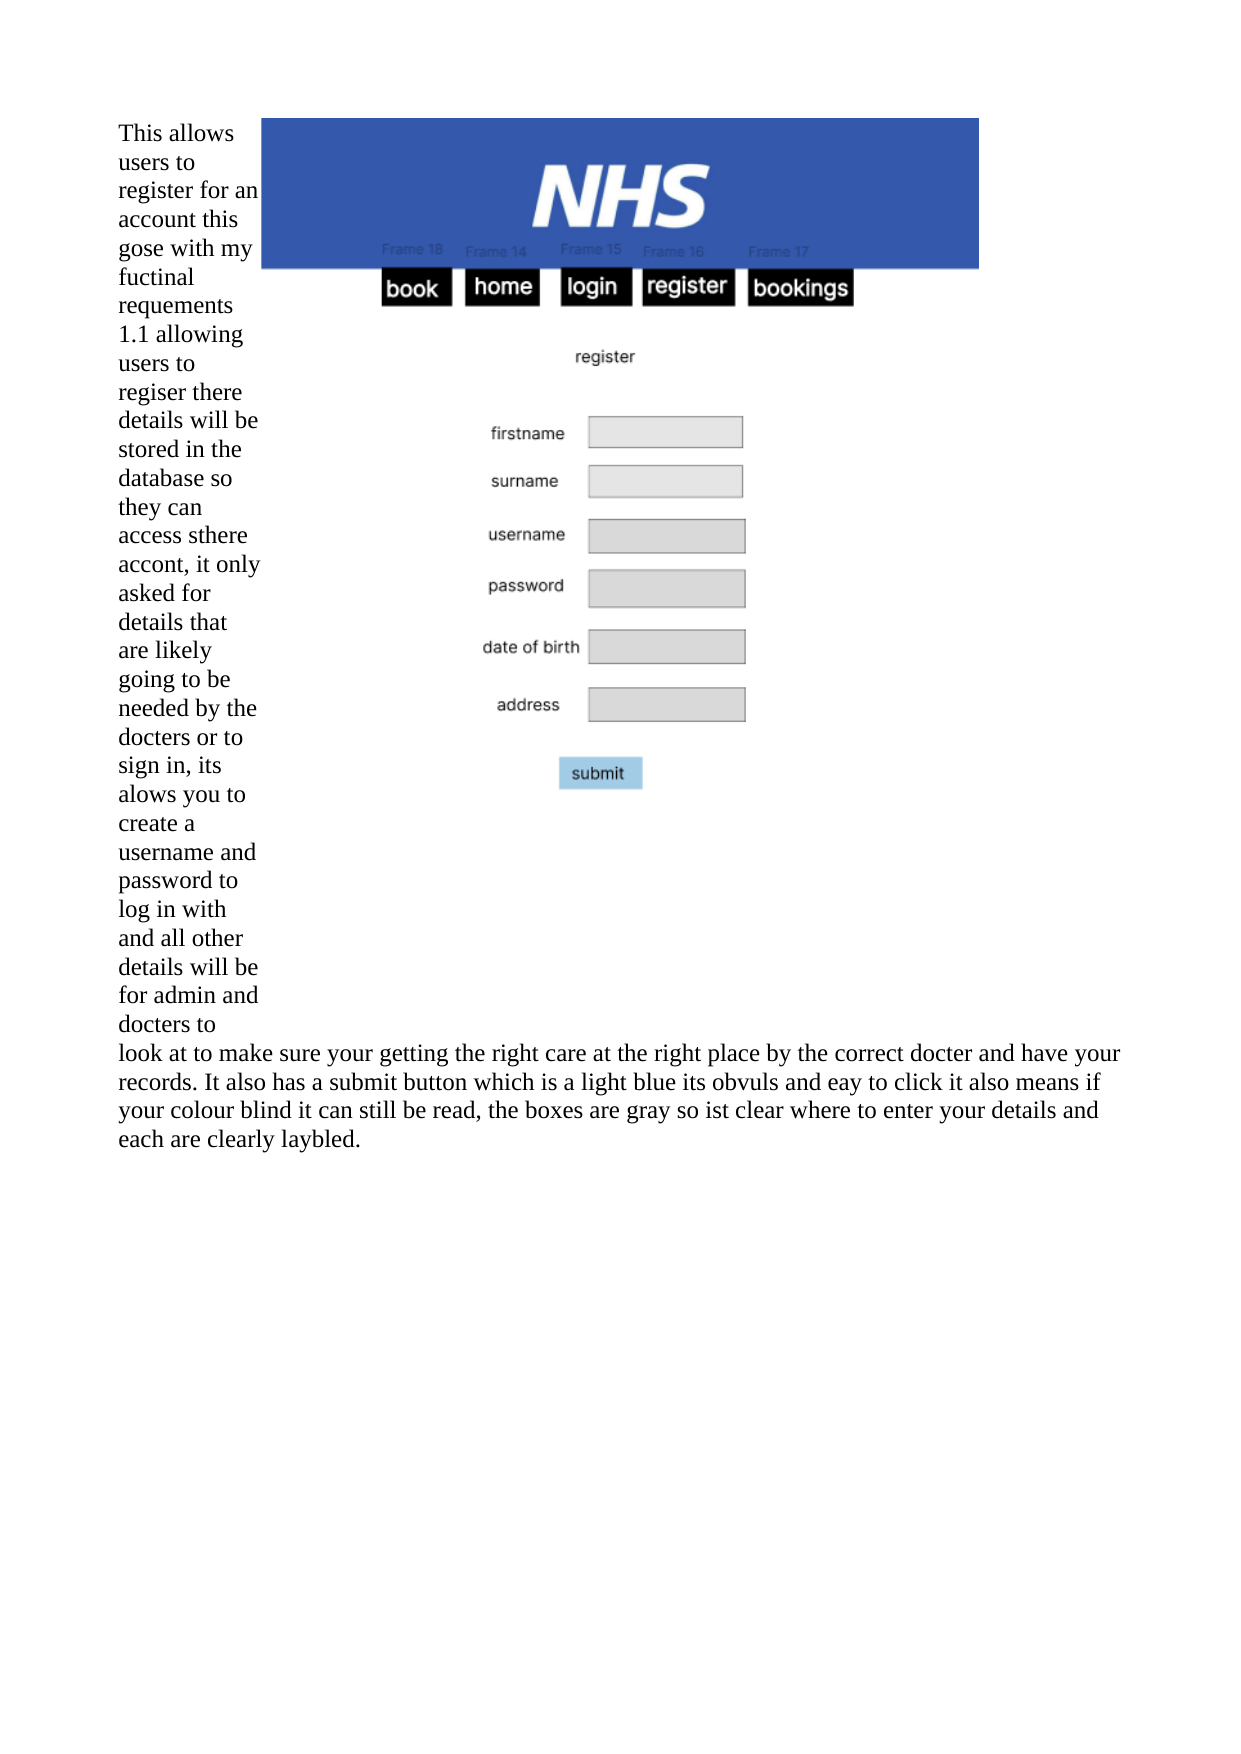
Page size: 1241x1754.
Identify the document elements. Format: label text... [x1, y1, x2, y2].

text This allows users to register for an account this gose with my fuctinal requements 1.1 allowing users to regiser there details will be stored in the database so they can access sthere accont, it only asked for details that are likely going to be needed by the docters or to sign in, its alows you to create a username and password to log in with and all other details will be for admin and docters to look at to make sure your getting the right care at the right place by the correct docter and have your records. It also has a submit button which is a light blue its obvuls and eay to click it also means if your colour blind it can still be read, the boxes are gray so ist clear where to enter your details and each are clearly laybled. [118, 118, 1122, 1153]
picture [261, 118, 979, 1019]
